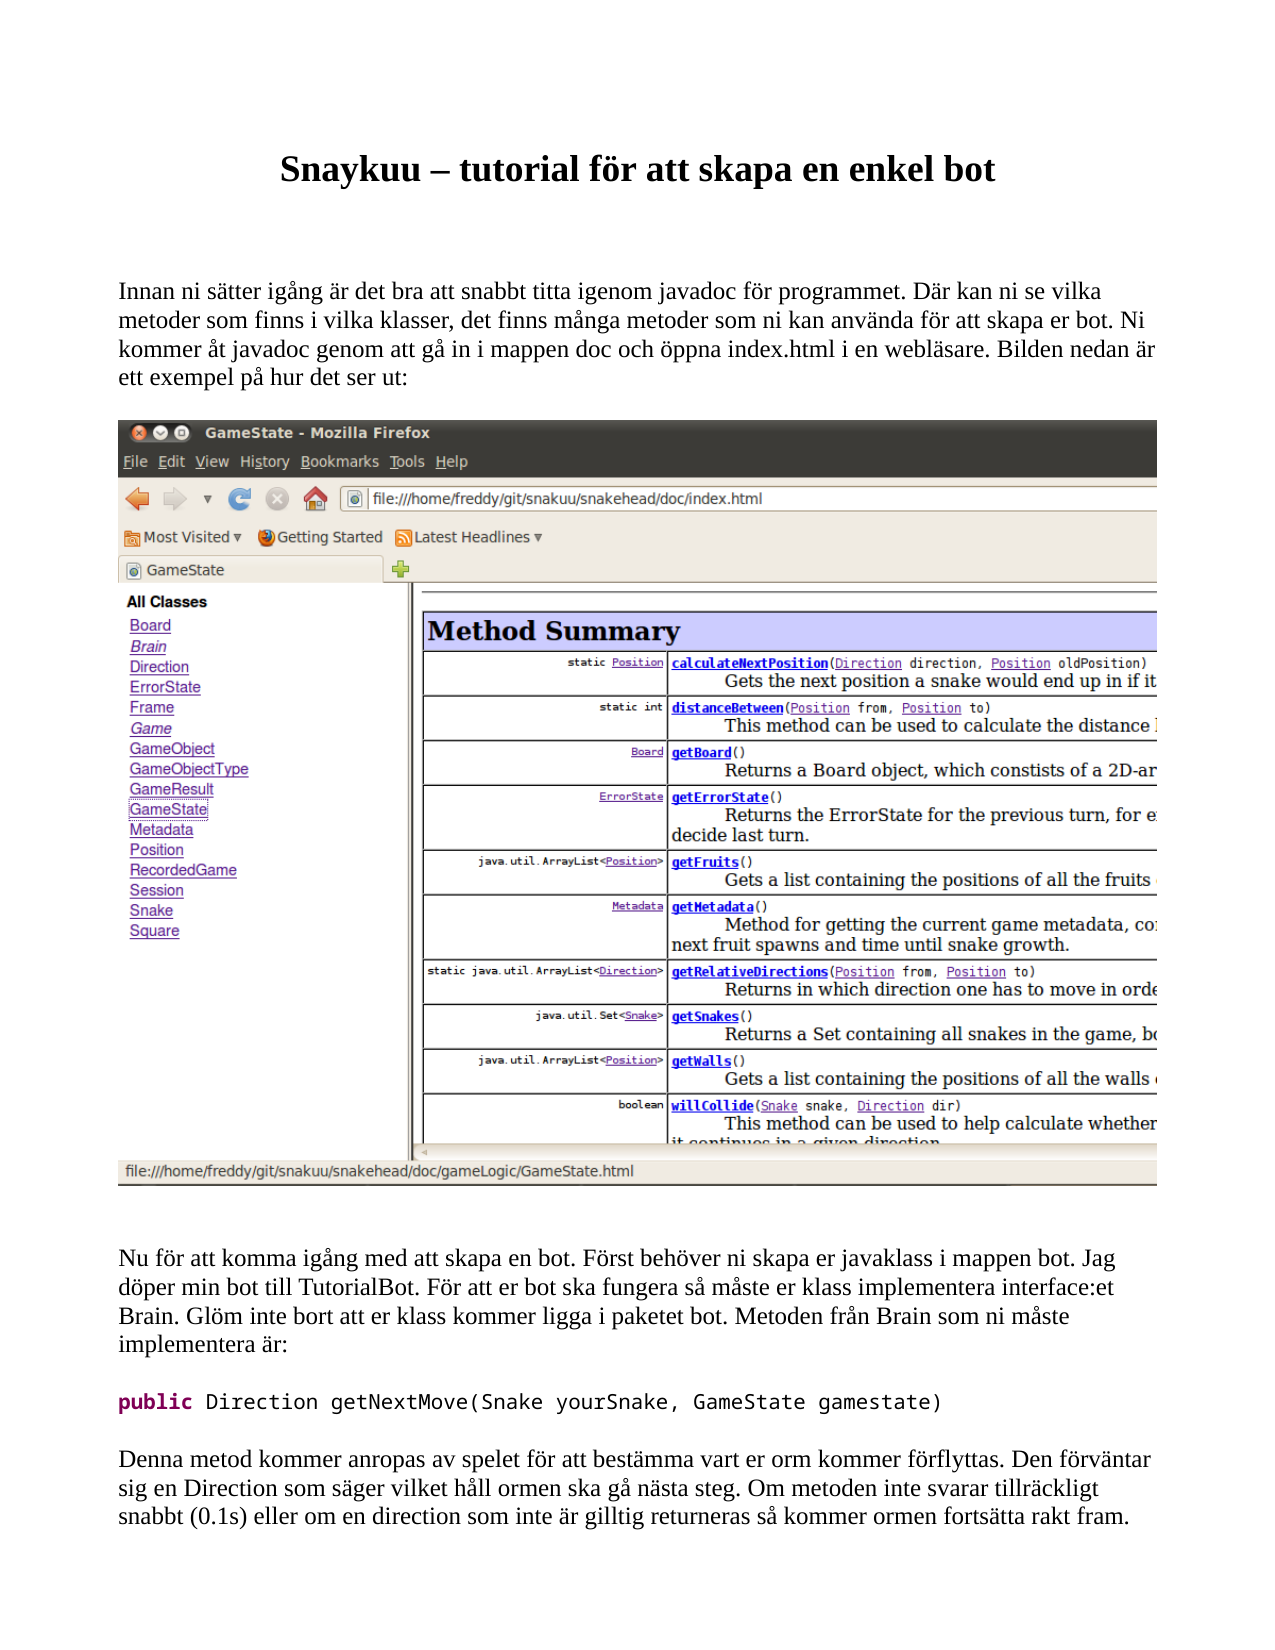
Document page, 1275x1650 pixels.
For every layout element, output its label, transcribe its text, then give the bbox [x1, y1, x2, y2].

text Denna metod kommer anropas av spelet för att bestämma vart er orm kommer förflyttas. Den förväntar sig en Direction som säger vilket håll ormen ska gå nästa steg. Om metoden inte svarar tillräckligt snabbt (0.1s) eller om en direction som inte är gilltig returneras så kommer ormen fortsätta rakt fram. [118, 1444, 1157, 1530]
text Snaykuu – tutorial för att skapa en enkel bot [118, 147, 1157, 190]
text Innan ni sätter igång är det bra att snabbt titta igenom javadoc för programmet. Där kan ni se vilka metoder som finns i vilka klasser, det finns många metoder som ni kan använda för att skapa er bot. Ni kommer åt javadoc genom att gå in i mappen doc och öppna index.html i en webläsare. Bilden nedan är ett exempel på hur det ser ut: [118, 276, 1157, 391]
text public Direction getNextMove(Snake yourSnake, GameState gamestate) [118, 1387, 1157, 1415]
picture [118, 420, 1157, 1186]
text Nu för att komma igång med att skapa en bot. Först behöver ni skapa er javaklass i mappen bot. Jag döper min bot till TutorialBot. För att er bot ska fungera så måste er klass implementera interface:et Brain. Glöm inte bort att er klass kommer ligga i paketet bot. Metoden från Brain som ni måste implementera är: [118, 1243, 1157, 1358]
